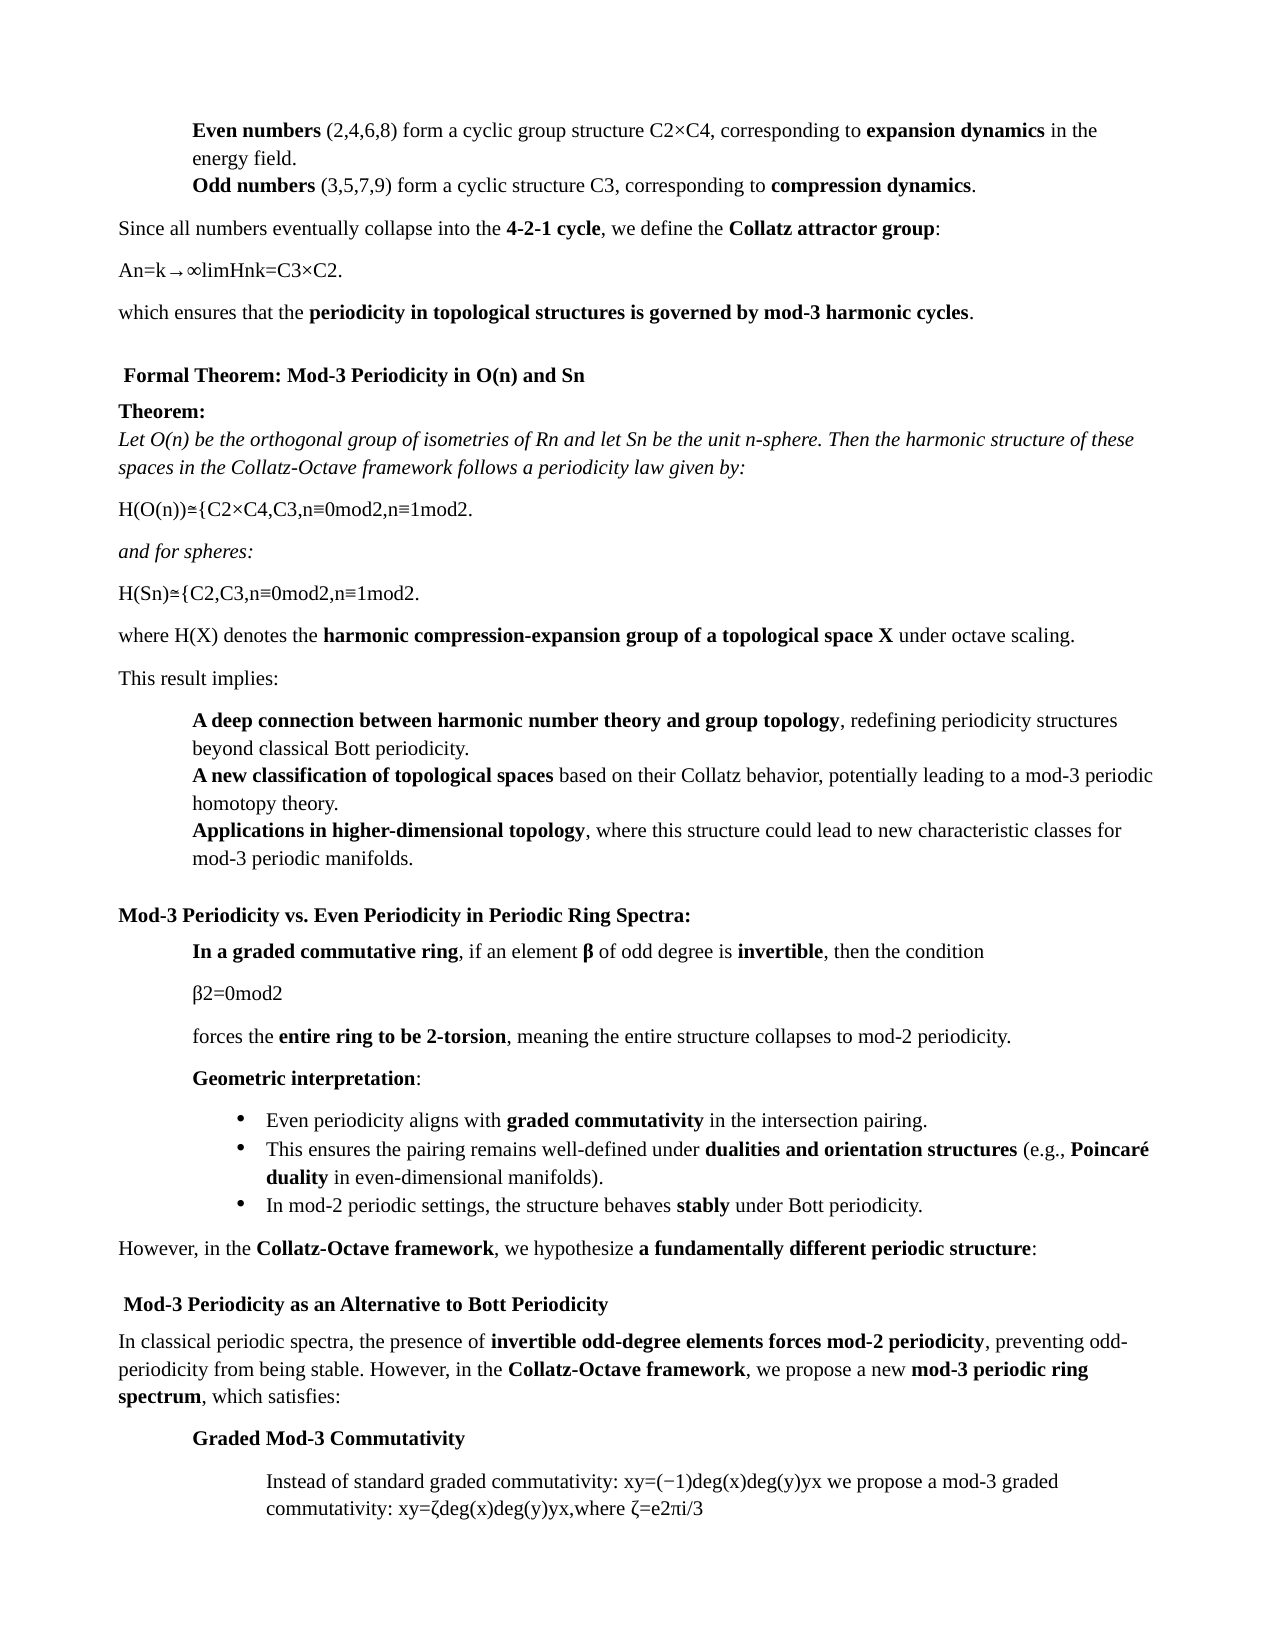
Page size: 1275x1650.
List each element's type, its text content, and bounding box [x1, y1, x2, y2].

text However, in the Collatz-Octave framework, we hypothesize a fundamentally different periodic structure: [118, 1236, 1157, 1260]
text Since all numbers eventually collapse into the 4-2-1 cycle, we define the Collatz attractor group: [118, 216, 1157, 239]
list Graded Mod-3 Commutativity [162, 1426, 1157, 1450]
list Even periodicity aligns with graded commutativity in the intersection pairing. [236, 1108, 1157, 1133]
list In mod-2 periodic settings, the structure behaves stably under Bott periodicity. [236, 1192, 1157, 1217]
list Instead of standard graded commutativity: xy=(−1)deg(x)deg(y)yx we propose a mod-3 graded commutativity: xy=ζdeg(x)deg(y)yx,where ζ=e2πi/3 [236, 1468, 1157, 1520]
text where H(X) denotes the harmonic compression-expansion group of a topological space X under octave scaling. [118, 623, 1157, 647]
text This result implies: [118, 666, 1157, 690]
text An​=k→∞lim​Hnk​=C3​×C2​. [118, 258, 1157, 282]
list forces the entire ring to be 2-torsion, meaning the entire structure collapses to mod-2 periodicity. [162, 1023, 1157, 1048]
text Theorem: Let O(n) be the orthogonal group of isometries of Rn and let Sn be the unit n-sphere. Then the harmonic structure of these spaces in the Collatz-Octave framework follows a periodicity law given by: [118, 399, 1157, 479]
subtitle Mod-3 Periodicity as an Alternative to Bott Periodicity [118, 1292, 1157, 1316]
list Odd numbers (3,5,7,9) form a cyclic structure C3​, corresponding to compression dynamics. [162, 173, 1157, 197]
text and for spheres: [118, 539, 1157, 563]
text H(Sn)≅{C2​,C3​,​n≡0mod2,n≡1mod2.​ [118, 581, 1157, 605]
list This ensures the pairing remains well-defined under dualities and orientation structures (e.g., Poincaré duality in even-dimensional manifolds). [236, 1136, 1157, 1189]
text H(O(n))≅{C2​×C4​,C3​,​n≡0mod2,n≡1mod2.​ [118, 497, 1157, 521]
list Applications in higher-dimensional topology, where this structure could lead to new characteristic classes for mod-3 periodic manifolds. [162, 818, 1157, 870]
text which ensures that the periodicity in topological structures is governed by mod-3 harmonic cycles. [118, 300, 1157, 324]
list A deep connection between harmonic number theory and group topology, redefining periodicity structures beyond classical Bott periodicity. [162, 708, 1157, 759]
subtitle Formal Theorem: Mod-3 Periodicity in O(n) and Sn [118, 363, 1157, 387]
list Geometric interpretation: [162, 1066, 1157, 1090]
list β2=0mod2 [162, 981, 1157, 1005]
list A new classification of topological spaces based on their Collatz behavior, potentially leading to a mod-3 periodic homotopy theory. [162, 763, 1157, 815]
list In a graded commutative ring, if an element β of odd degree is invertible, then the condition [162, 939, 1157, 963]
subtitle Mod-3 Periodicity vs. Even Periodicity in Periodic Ring Spectra: [118, 903, 1157, 927]
list Even numbers (2,4,6,8) form a cyclic group structure C2​×C4​, corresponding to expansion dynamics in the energy field. [162, 118, 1157, 170]
text In classical periodic spectra, the presence of invertible odd-degree elements forces mod-2 periodicity, preventing odd-periodicity from being stable. However, in the Collatz-Octave framework, we propose a new mod-3 periodic ring spectrum, which satisfies: [118, 1329, 1157, 1408]
